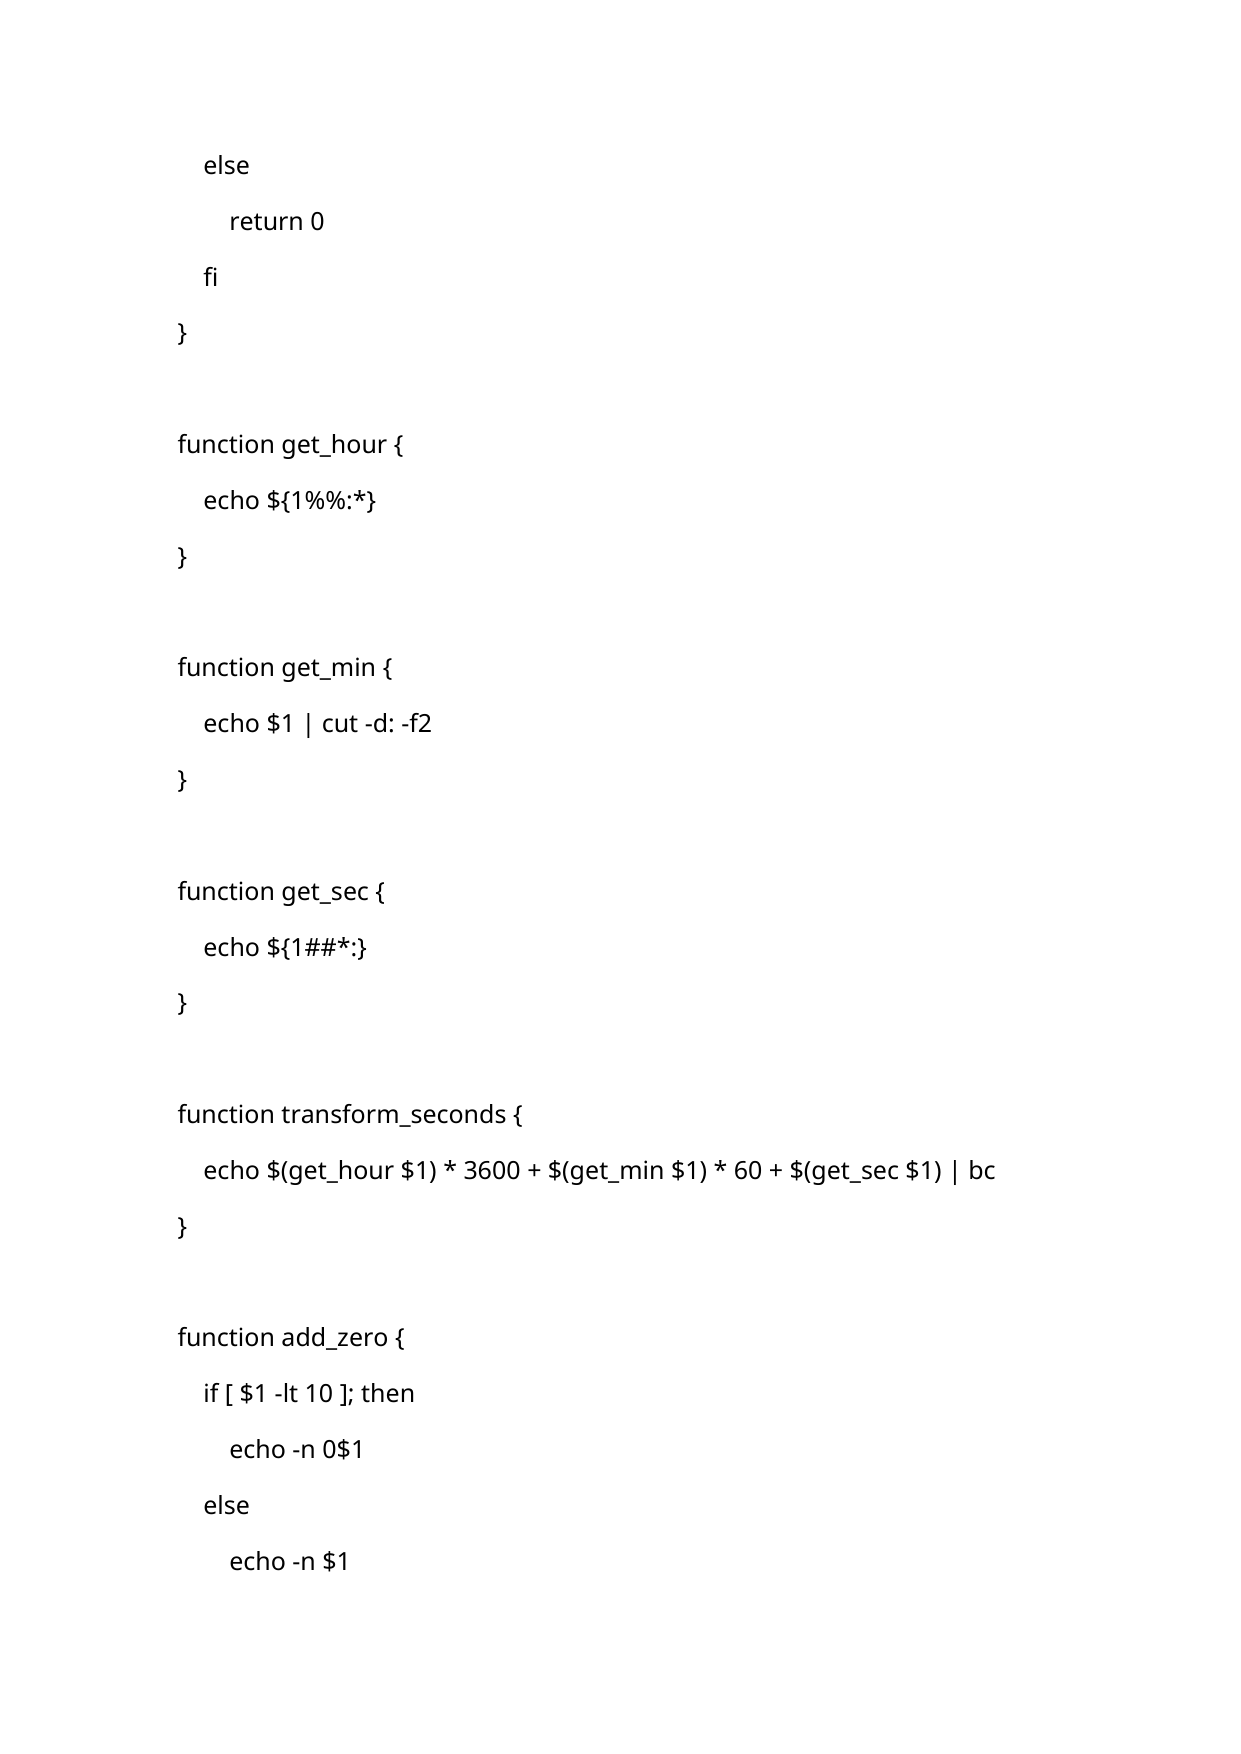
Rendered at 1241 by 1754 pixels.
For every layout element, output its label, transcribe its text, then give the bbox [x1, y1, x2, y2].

text function get_min { [177, 650, 1063, 684]
text else [177, 148, 1063, 182]
text function get_hour { [177, 427, 1063, 461]
text } [177, 315, 1063, 349]
text echo $1 | cut -d: -f2 [177, 706, 1063, 740]
text } [177, 985, 1063, 1019]
text } [177, 1208, 1063, 1242]
text } [177, 762, 1063, 796]
text function add_zero { [177, 1320, 1063, 1354]
text echo -n 0$1 [177, 1432, 1063, 1466]
text echo $(get_hour $1) * 3600 + $(get_min $1) * 60 + $(get_sec $1) | bc [177, 1153, 1063, 1187]
text else [177, 1488, 1063, 1522]
text fi [177, 259, 1063, 293]
text echo ${1##*:} [177, 929, 1063, 963]
text } [177, 538, 1063, 572]
text function get_sec { [177, 873, 1063, 907]
text if [ $1 -lt 10 ]; then [177, 1376, 1063, 1410]
text echo -n $1 [177, 1543, 1063, 1577]
text echo ${1%%:*} [177, 483, 1063, 517]
text function transform_seconds { [177, 1097, 1063, 1131]
text return 0 [177, 203, 1063, 237]
